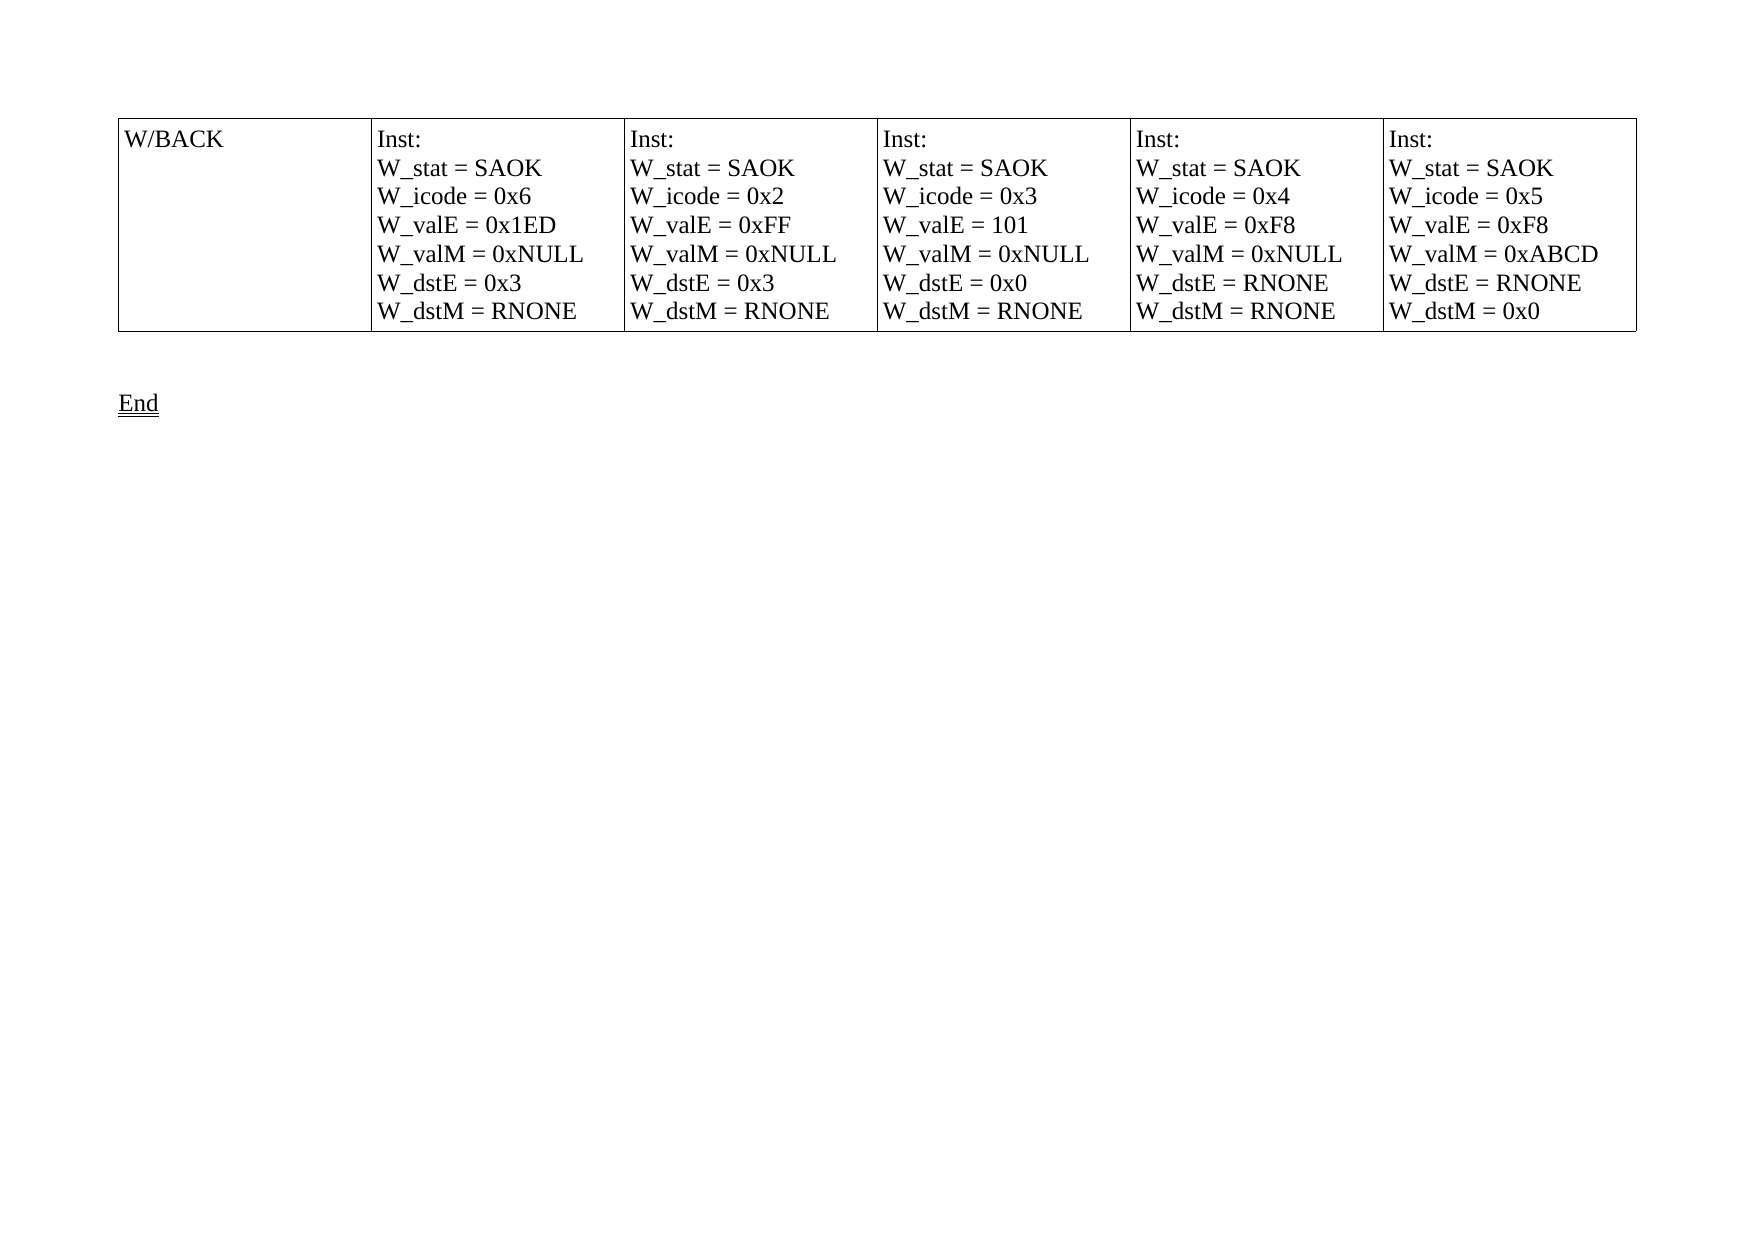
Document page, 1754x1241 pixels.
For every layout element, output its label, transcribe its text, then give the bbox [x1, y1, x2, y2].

table_cell Inst: W_stat = SAOK W_icode = 0x6 W_valE = 0x1ED W_valM = 0xNULL W_dstE = 0x3 W_dstM = RNONE [372, 119, 624, 331]
table_cell Inst: W_stat = SAOK W_icode = 0x4 W_valE = 0xF8 W_valM = 0xNULL W_dstE = RNONE W_dstM = RNONE [1131, 119, 1383, 331]
table_cell Inst: W_stat = SAOK W_icode = 0x2 W_valE = 0xFF W_valM = 0xNULL W_dstE = 0x3 W_dstM = RNONE [625, 119, 877, 331]
table_cell Inst: W_stat = SAOK W_icode = 0x5 W_valE = 0xF8 W_valM = 0xABCD W_dstE = RNONE W_dstM = 0x0 [1384, 119, 1636, 331]
text End [118, 388, 1636, 417]
table_cell W/BACK [119, 119, 371, 331]
table_cell Inst: W_stat = SAOK W_icode = 0x3 W_valE = 101 W_valM = 0xNULL W_dstE = 0x0 W_dstM = RNONE [878, 119, 1130, 331]
